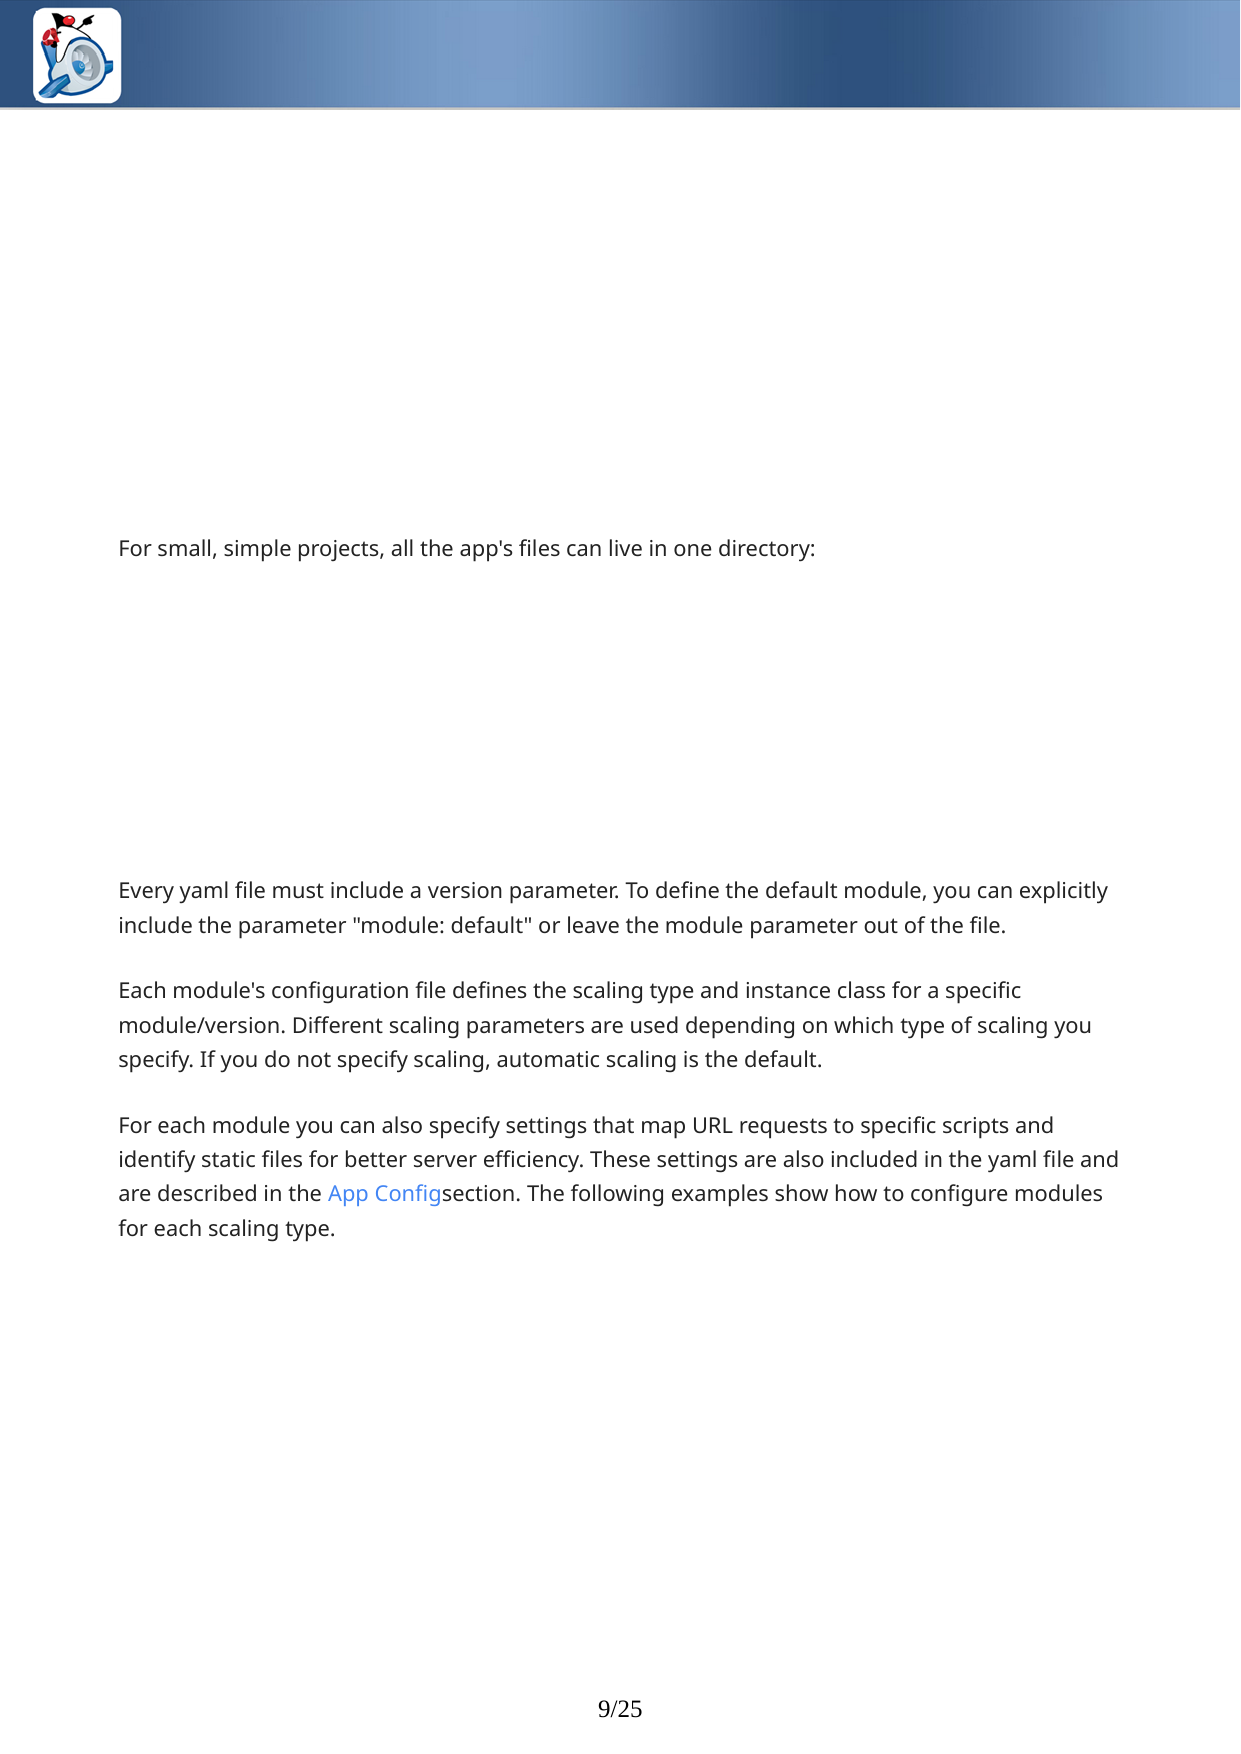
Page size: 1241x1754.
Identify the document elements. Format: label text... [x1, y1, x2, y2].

text For small, simple projects, all the app's files can live in one directory: [118, 528, 1122, 563]
text For each module you can also specify settings that map URL requests to specific scripts and identify static files for better server efficiency. These settings are also included in the yaml file and are described in the App Configsection. The following examples show how to configure modules for each scaling type. [118, 1105, 1122, 1242]
text Each module's configuration file defines the scaling type and instance class for a specific module/version. Different scaling parameters are used depending on which type of scaling you specify. If you do not specify scaling, automatic scaling is the default. [118, 971, 1122, 1074]
picture [0, 0, 1241, 110]
text Every yaml file must include a version parameter. To define the default module, you can explicitly include the parameter "module: default" or leave the module parameter out of the file. [118, 871, 1122, 939]
